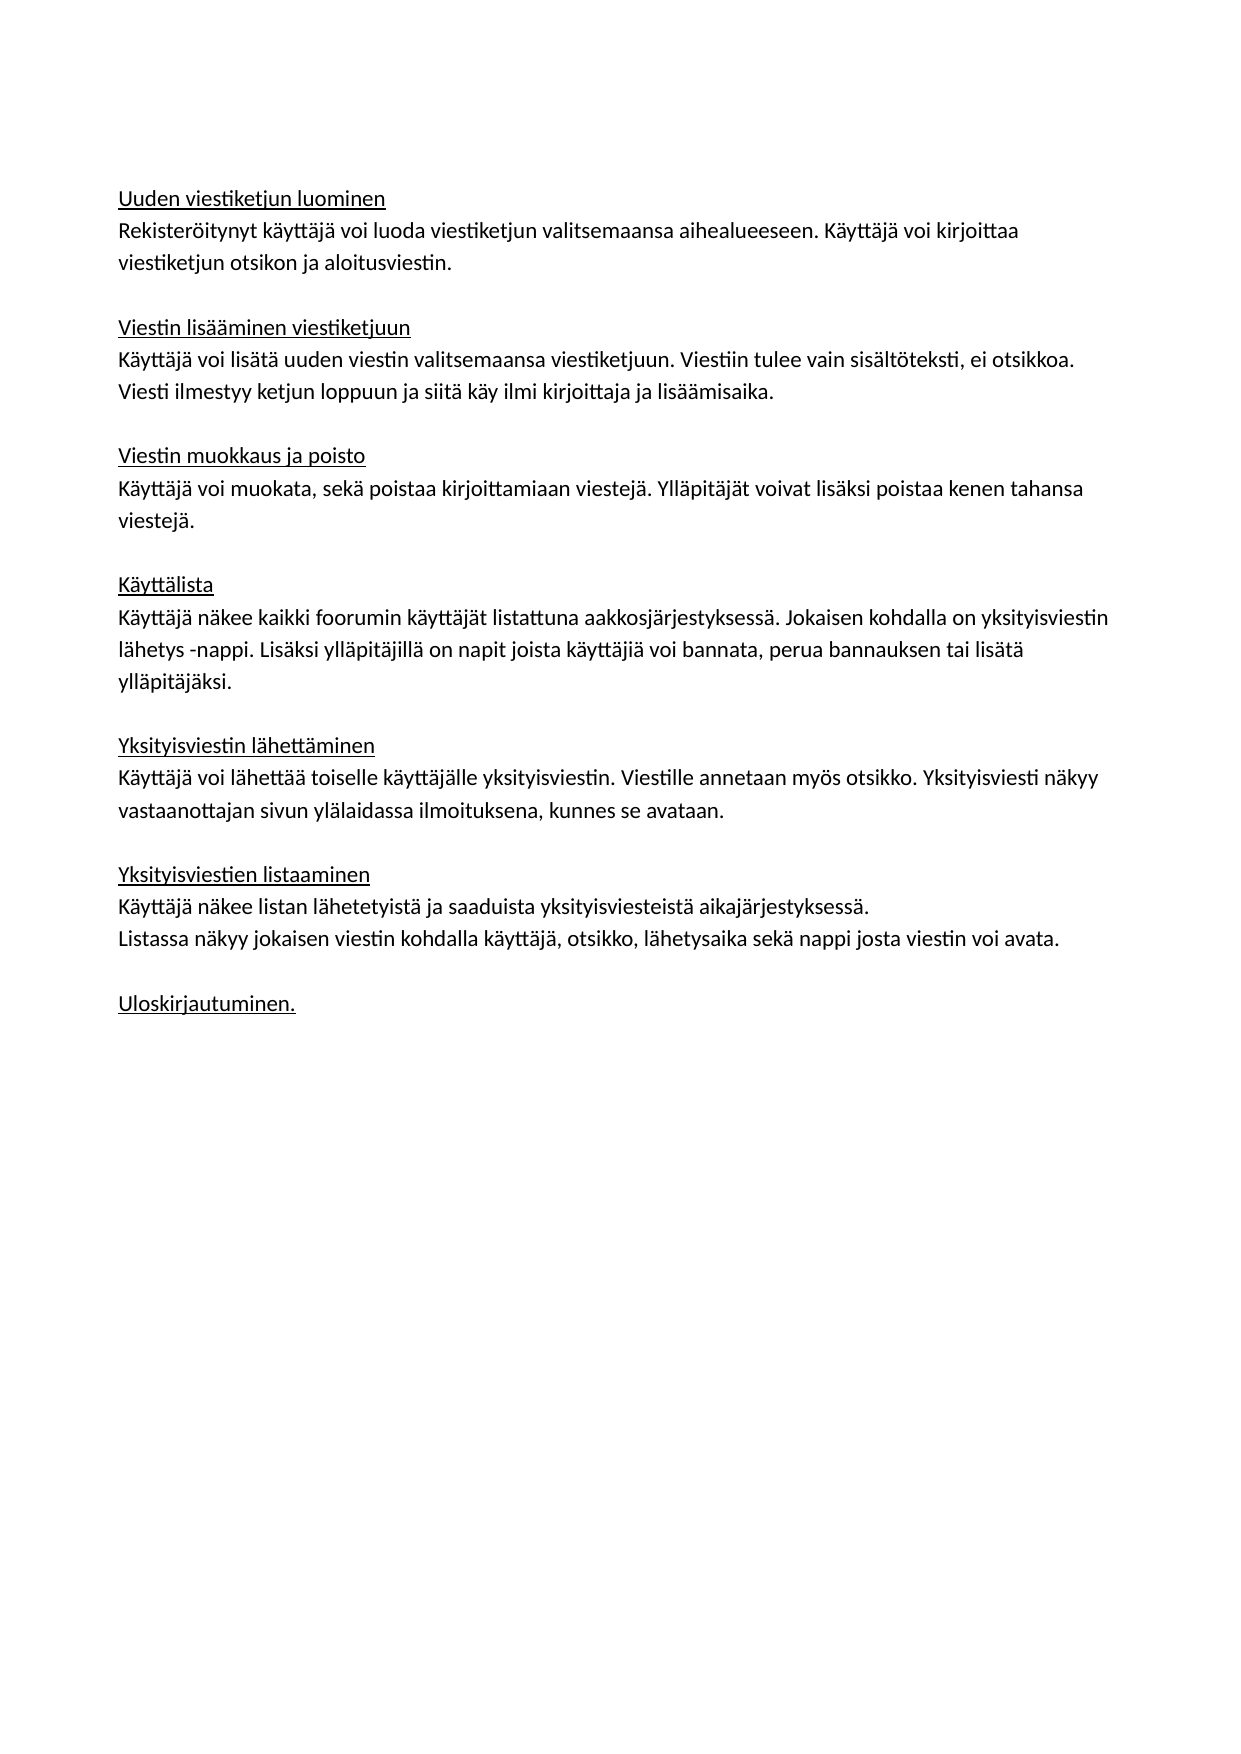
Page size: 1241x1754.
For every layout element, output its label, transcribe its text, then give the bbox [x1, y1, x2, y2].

text Viestin muokkaus ja poisto [118, 442, 1122, 470]
text Uloskirjautuminen. [118, 989, 1122, 1017]
text Käyttäjä näkee kaikki foorumin käyttäjät listattuna aakkosjärjestyksessä. Jokaisen kohdalla on yksityisviestin lähetys -nappi. Lisäksi ylläpitäjillä on napit joista käyttäjiä voi bannata, perua bannauksen tai lisätä ylläpitäjäksi. [118, 603, 1122, 695]
text Viestin lisääminen viestiketjuun [118, 313, 1122, 341]
text Käyttälista [118, 570, 1122, 598]
text Yksityisviestien listaaminen [118, 860, 1122, 888]
text Uuden viestiketjun luominen [118, 184, 1122, 212]
text Yksityisviestin lähettäminen [118, 731, 1122, 759]
text Käyttäjä voi muokata, sekä poistaa kirjoittamiaan viestejä. Ylläpitäjät voivat lisäksi poistaa kenen tahansa viestejä. [118, 474, 1122, 534]
text Käyttäjä näkee listan lähetetyistä ja saaduista yksityisviesteistä aikajärjestyksessä. [118, 892, 1122, 920]
text Käyttäjä voi lisätä uuden viestin valitsemaansa viestiketjuun. Viestiin tulee vain sisältöteksti, ei otsikkoa. Viesti ilmestyy ketjun loppuun ja siitä käy ilmi kirjoittaja ja lisäämisaika. [118, 345, 1122, 405]
text Listassa näkyy jokaisen viestin kohdalla käyttäjä, otsikko, lähetysaika sekä nappi josta viestin voi avata. [118, 924, 1122, 952]
text Rekisteröitynyt käyttäjä voi luoda viestiketjun valitsemaansa aihealueeseen. Käyttäjä voi kirjoittaa viestiketjun otsikon ja aloitusviestin. [118, 216, 1122, 277]
text Käyttäjä voi lähettää toiselle käyttäjälle yksityisviestin. Viestille annetaan myös otsikko. Yksityisviesti näkyy vastaanottajan sivun ylälaidassa ilmoituksena, kunnes se avataan. [118, 763, 1122, 824]
